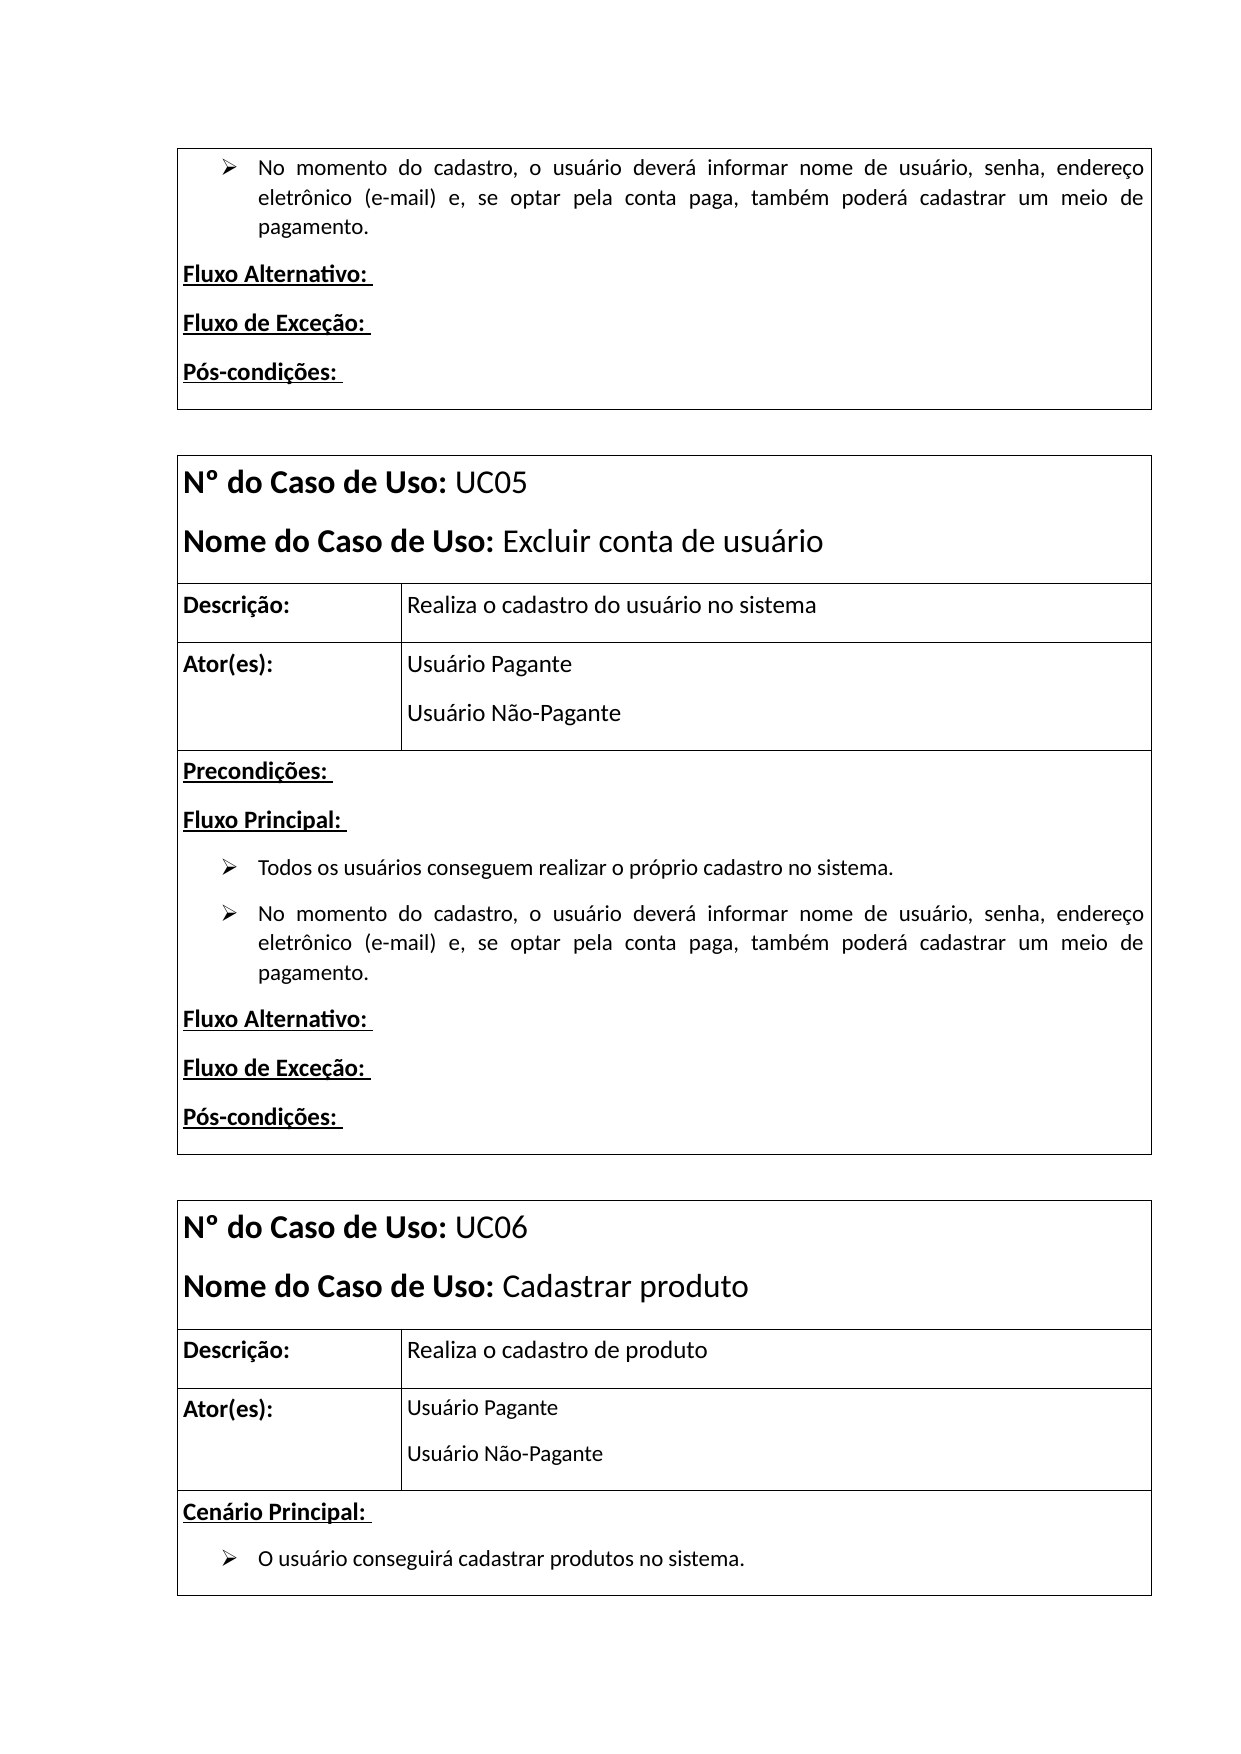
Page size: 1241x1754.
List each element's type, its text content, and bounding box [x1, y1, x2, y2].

table_cell Descrição: [178, 1330, 401, 1387]
table_cell Descrição: [178, 584, 401, 642]
table_cell Usuário Pagante Usuário Não-Pagante [402, 643, 1151, 749]
table_header Nº do Caso de Uso: UC06 Nome do Caso de Uso: Cadastrar produto [178, 1201, 1151, 1328]
table_cell Ator(es): [178, 1389, 401, 1490]
table_header Nº do Caso de Uso: UC05 Nome do Caso de Uso: Excluir conta de usuário [178, 456, 1151, 583]
table_cell Ator(es): [178, 643, 401, 749]
table_cell Usuário Pagante Usuário Não-Pagante [402, 1389, 1151, 1490]
table_cell Precondições: Fluxo Principal: Todos os usuários conseguem realizar o próprio cadastro no sistema. No momento do cadastro, o usuário deverá informar nome de usuário, senha, endereço eletrônico (e-mail) e, se optar pela conta paga, também poderá cadastrar um meio de pagamento. Fluxo Alternativo: Fluxo de Exceção: Pós-condições: [178, 149, 1151, 408]
table_cell Precondições: Fluxo Principal: Todos os usuários conseguem realizar o próprio cadastro no sistema. No momento do cadastro, o usuário deverá informar nome de usuário, senha, endereço eletrônico (e-mail) e, se optar pela conta paga, também poderá cadastrar um meio de pagamento. Fluxo Alternativo: Fluxo de Exceção: Pós-condições: [178, 751, 1151, 1154]
table_cell Realiza o cadastro de produto [402, 1330, 1151, 1387]
table_cell Realiza o cadastro do usuário no sistema [402, 584, 1151, 642]
table_cell Cenário Principal: O usuário conseguirá cadastrar produtos no sistema. Ao cadastrar um produto, o usuário deverá informar o nome, a quantidade e a validade do produto. Todos os dados do produto poderão ser alterados posteriormente, caso surja a necessidade. [178, 1491, 1151, 1595]
